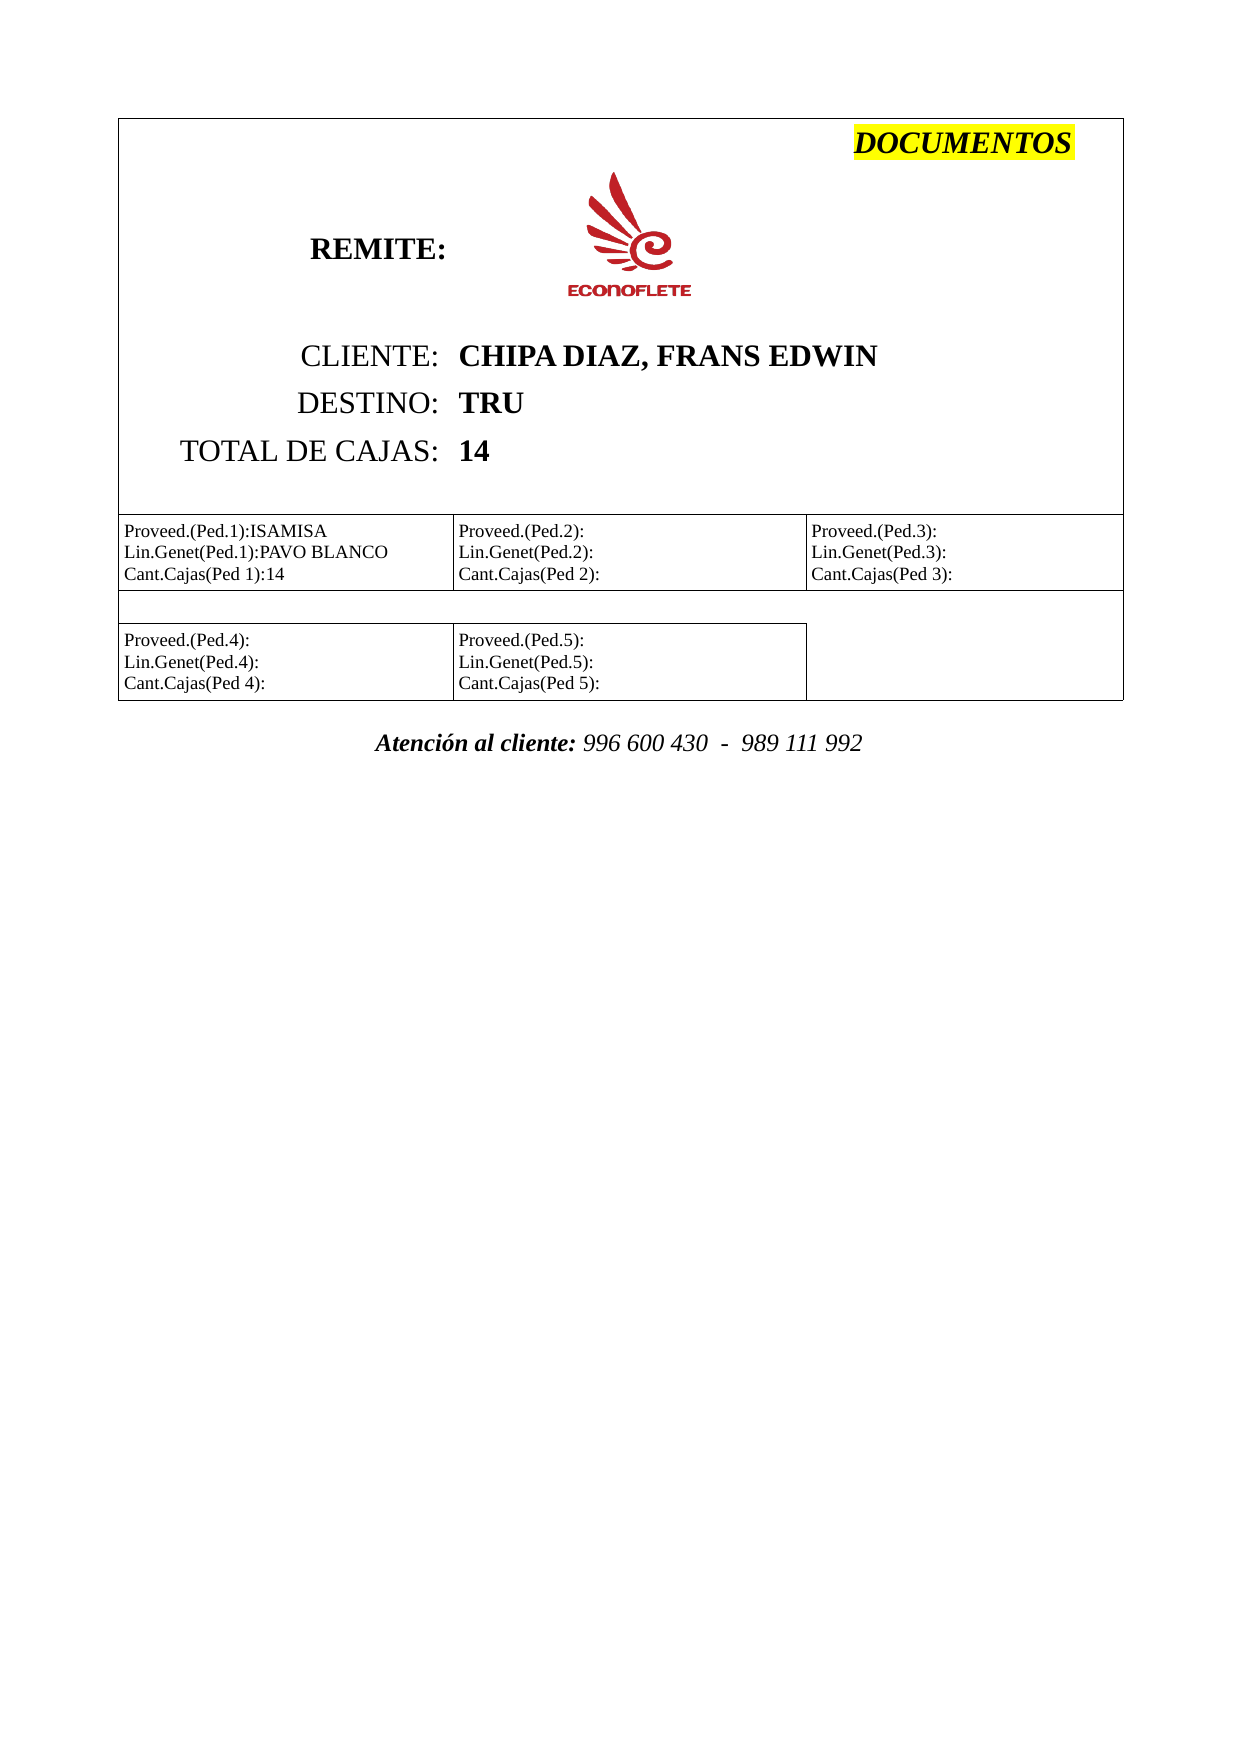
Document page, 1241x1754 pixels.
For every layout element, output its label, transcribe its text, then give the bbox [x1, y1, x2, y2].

table_cell Proveed.(Ped.5): Lin.Genet(Ped.5): Cant.Cajas(Ped 5): [454, 624, 806, 699]
table_cell Proveed.(Ped.4): Lin.Genet(Ped.4): Cant.Cajas(Ped 4): [119, 624, 453, 699]
table_cell [453, 591, 806, 623]
table_cell [119, 474, 453, 514]
table_cell Proveed.(Ped.3): Lin.Genet(Ped.3): Cant.Cajas(Ped 3): [807, 515, 1123, 590]
table_cell [453, 166, 806, 332]
table_cell [806, 591, 1123, 623]
table_cell [119, 591, 453, 623]
table_cell [806, 166, 1123, 332]
picture [552, 171, 707, 297]
table_cell [806, 379, 1123, 426]
table_cell [807, 623, 1123, 699]
table_cell [806, 474, 1123, 514]
table_cell DESTINO: [119, 379, 453, 426]
table_cell Proveed.(Ped.1):ISAMISA Lin.Genet(Ped.1):PAVO BLANCO Cant.Cajas(Ped 1):14 [119, 515, 453, 590]
table_cell Proveed.(Ped.2): Lin.Genet(Ped.2): Cant.Cajas(Ped 2): [454, 515, 806, 590]
table_cell TOTAL DE CAJAS: [119, 426, 453, 474]
table_cell TRU [453, 379, 806, 426]
table_cell CHIPA DIAZ, FRANS EDWIN [453, 332, 1123, 379]
table_header [453, 119, 806, 166]
table_cell REMITE: [119, 166, 453, 332]
text Atención al cliente: 996 600 430 - 989 111 992 [118, 728, 1122, 757]
table_header [119, 119, 453, 166]
table_header DOCUMENTOS [806, 119, 1123, 166]
table_cell CLIENTE: [119, 332, 453, 379]
table_cell 14 [453, 426, 1123, 474]
table_cell [453, 474, 806, 514]
